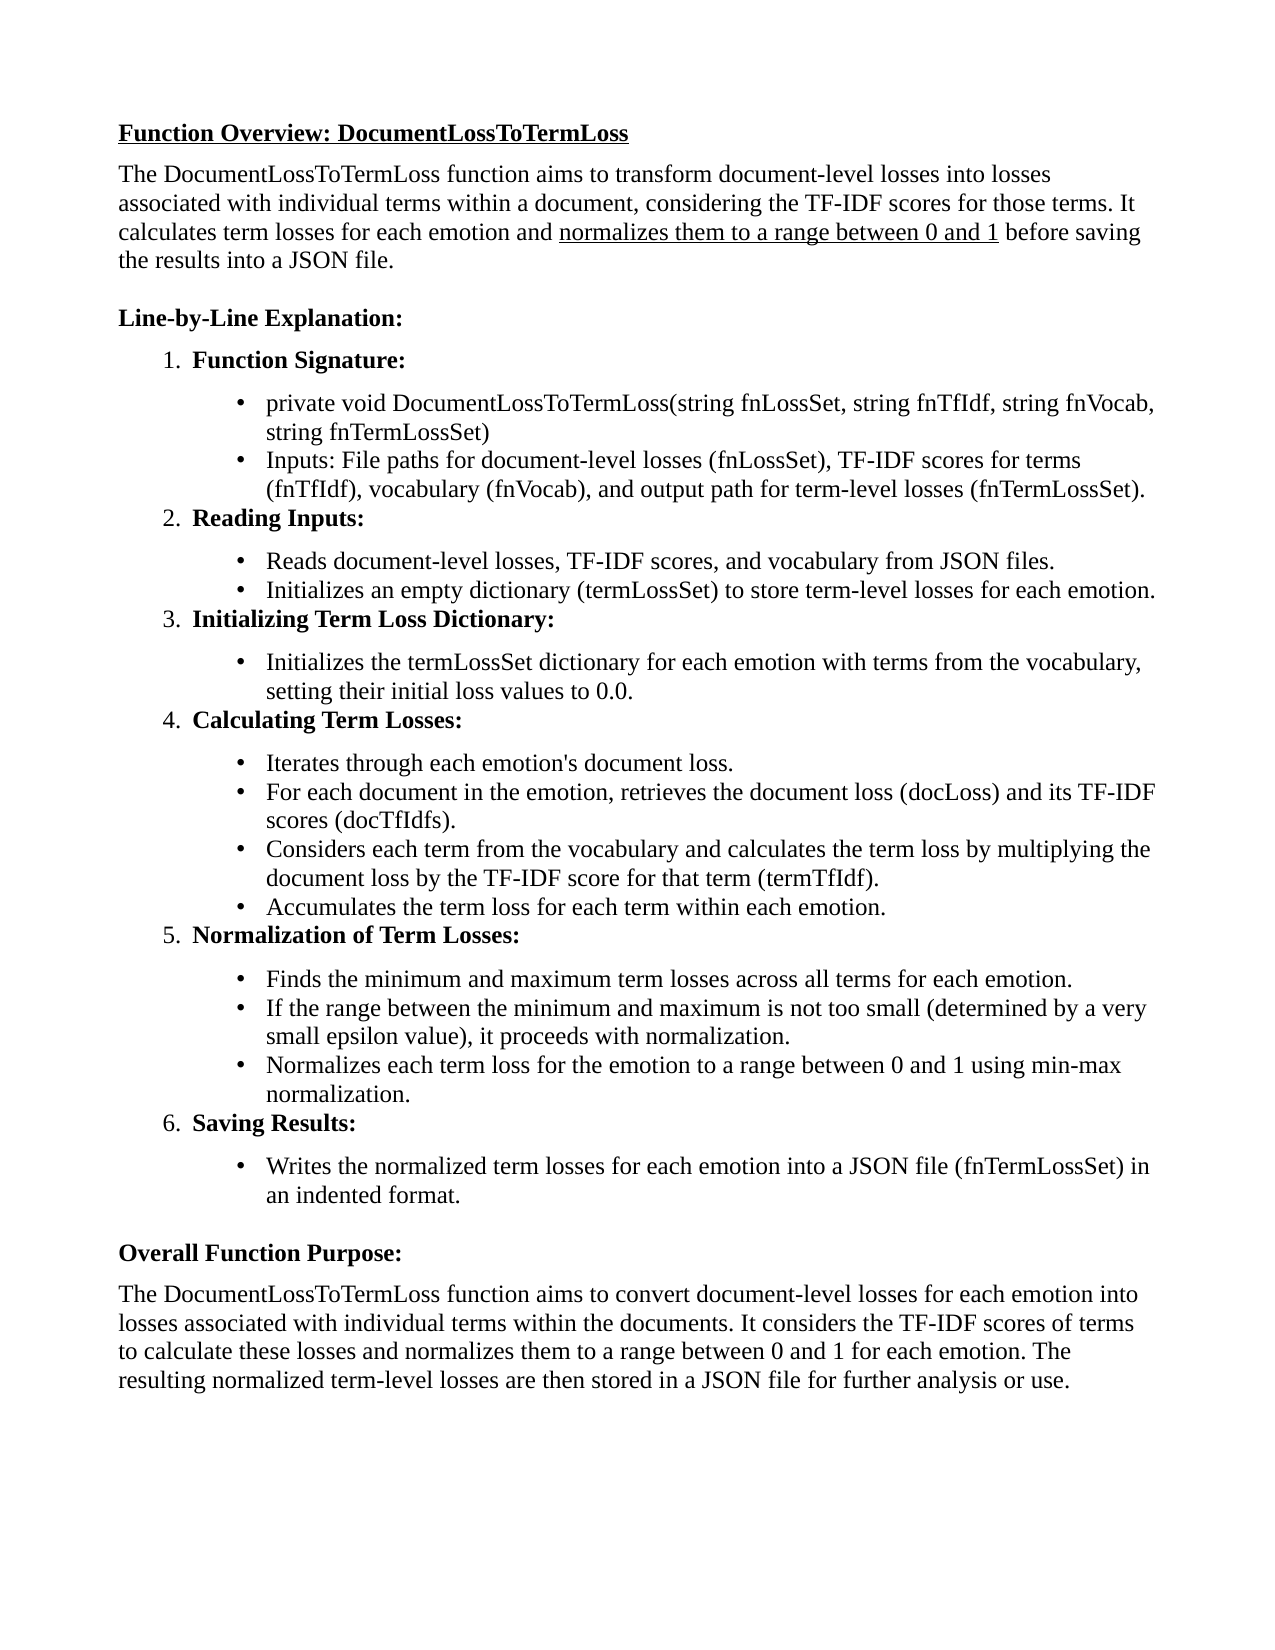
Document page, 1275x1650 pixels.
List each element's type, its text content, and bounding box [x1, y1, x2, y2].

subtitle Overall Function Purpose: [118, 1238, 1157, 1266]
list Inputs: File paths for document-level losses (fnLossSet), TF-IDF scores for terms (fnTfIdf), vocabulary (fnVocab), and output path for term-level losses (fnTermLossSet). [236, 446, 1157, 503]
list Saving Results: [162, 1108, 1157, 1136]
list Iterates through each emotion's document loss. [236, 748, 1157, 777]
list Function Signature: [162, 345, 1157, 373]
text The DocumentLossToTermLoss function aims to transform document-level losses into losses associated with individual terms within a document, considering the TF-IDF scores for those terms. It calculates term losses for each emotion and normalizes them to a range between 0 and 1 before saving the results into a JSON file. [118, 159, 1157, 274]
list Finds the minimum and maximum term losses across all terms for each emotion. [236, 964, 1157, 993]
list Reading Inputs: [162, 503, 1157, 532]
list Normalization of Term Losses: [162, 921, 1157, 949]
list Considers each term from the vocabulary and calculates the term loss by multiplying the document loss by the TF-IDF score for that term (termTfIdf). [236, 834, 1157, 892]
subtitle Function Overview: DocumentLossToTermLoss [118, 118, 1157, 147]
list private void DocumentLossToTermLoss(string fnLossSet, string fnTfIdf, string fnVocab, string fnTermLossSet) [236, 388, 1157, 446]
list Initializes the termLossSet dictionary for each emotion with terms from the vocabulary, setting their initial loss values to 0.0. [236, 647, 1157, 705]
list For each document in the emotion, retrieves the document loss (docLoss) and its TF-IDF scores (docTfIdfs). [236, 777, 1157, 834]
list If the range between the minimum and maximum is not too small (determined by a very small epsilon value), it proceeds with normalization. [236, 993, 1157, 1050]
list Normalizes each term loss for the emotion to a range between 0 and 1 using min-max normalization. [236, 1050, 1157, 1108]
list Writes the normalized term losses for each emotion into a JSON file (fnTermLossSet) in an indented format. [236, 1151, 1157, 1208]
list Reads document-level losses, TF-IDF scores, and vocabulary from JSON files. [236, 546, 1157, 575]
subtitle Line-by-Line Explanation: [118, 303, 1157, 332]
list Initializes an empty dictionary (termLossSet) to store term-level losses for each emotion. [236, 575, 1157, 604]
list Initializing Term Loss Dictionary: [162, 604, 1157, 633]
list Calculating Term Losses: [162, 705, 1157, 733]
list Accumulates the term loss for each term within each emotion. [236, 892, 1157, 921]
text The DocumentLossToTermLoss function aims to convert document-level losses for each emotion into losses associated with individual terms within the documents. It considers the TF-IDF scores of terms to calculate these losses and normalizes them to a range between 0 and 1 for each emotion. The resulting normalized term-level losses are then stored in a JSON file for further analysis or use. [118, 1279, 1157, 1394]
